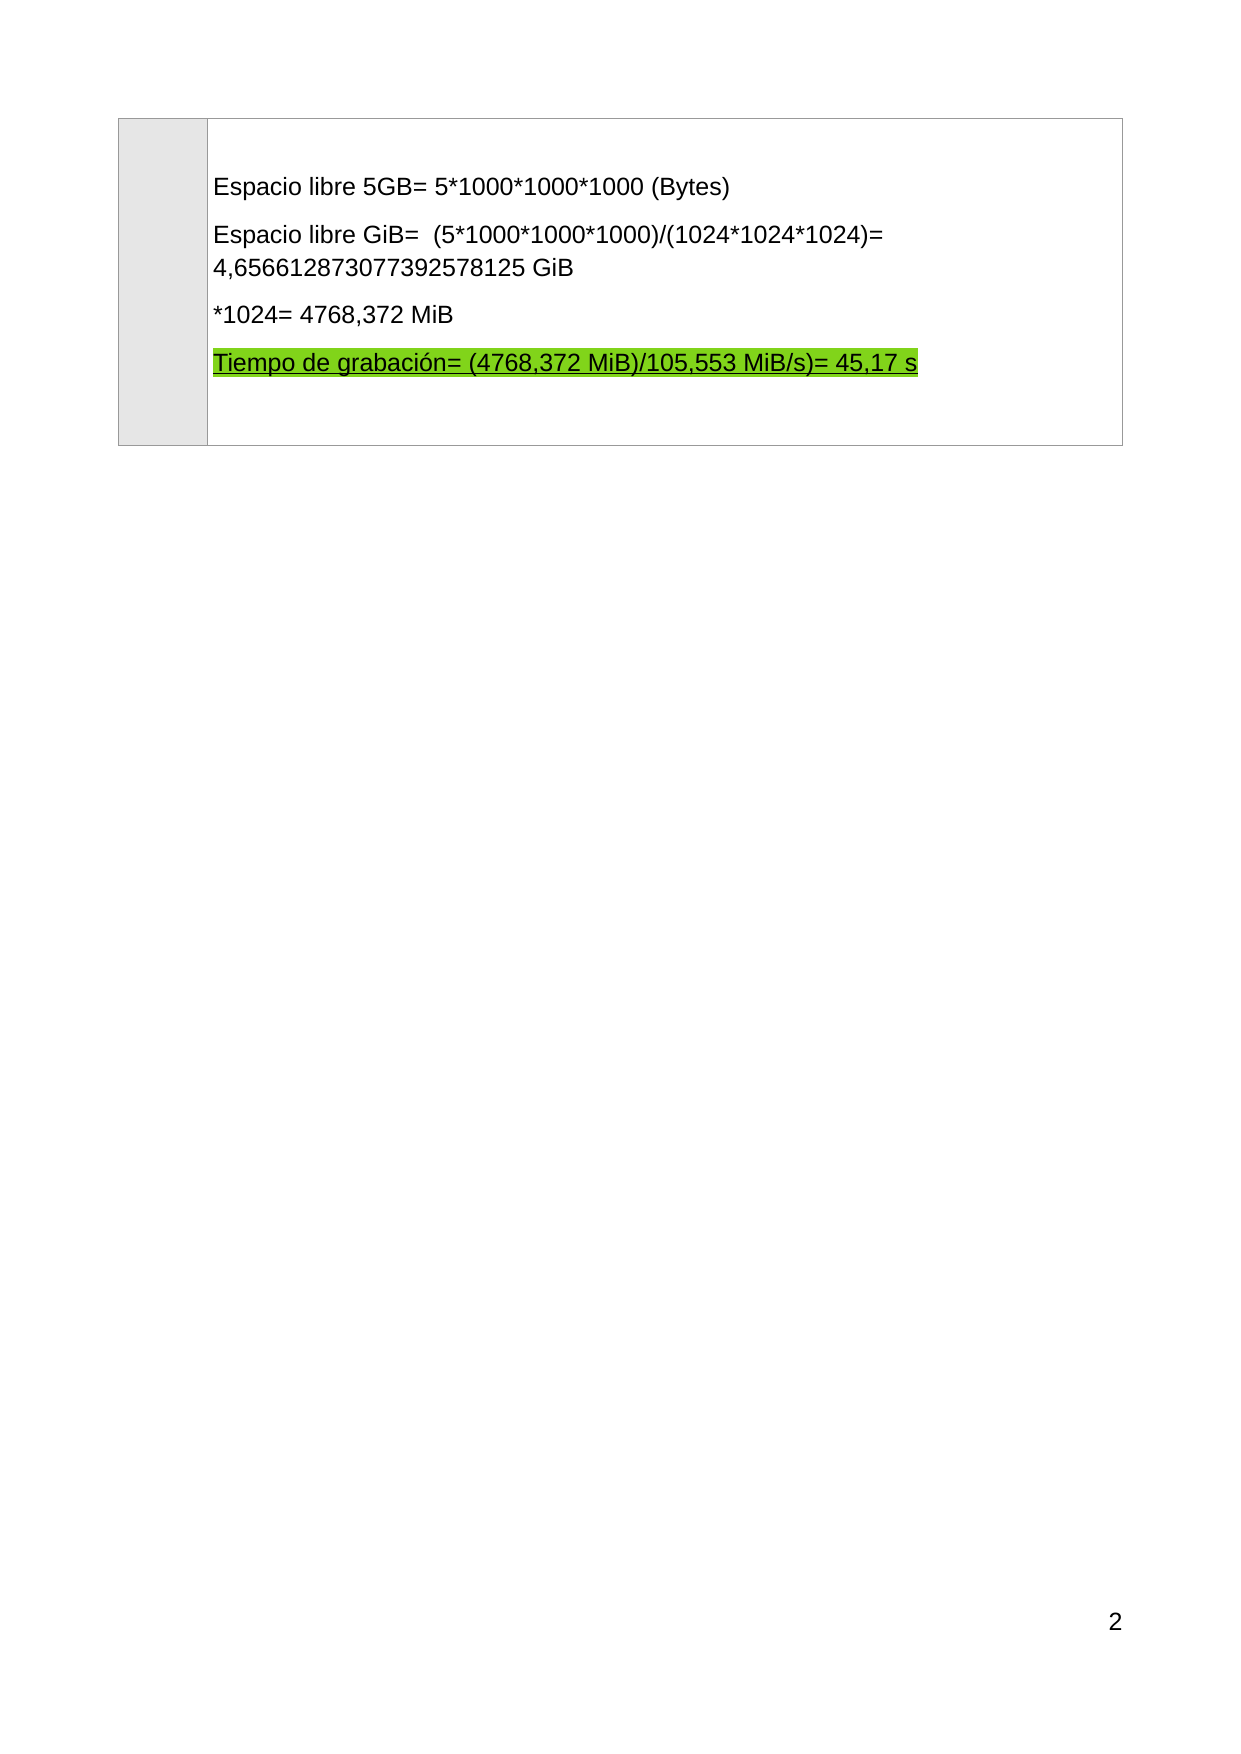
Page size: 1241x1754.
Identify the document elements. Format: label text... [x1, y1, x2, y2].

table_header [119, 119, 207, 445]
table_header Espacio libre 5GB= 5*1000*1000*1000 (Bytes) Espacio libre GiB= (5*1000*1000*1000)/(1024*1024*1024)= 4,656612873077392578125 GiB *1024= 4768,372 MiB Tiempo de grabación= (4768,372 MiB)/105,553 MiB/s)= 45,17 s [208, 119, 1122, 445]
